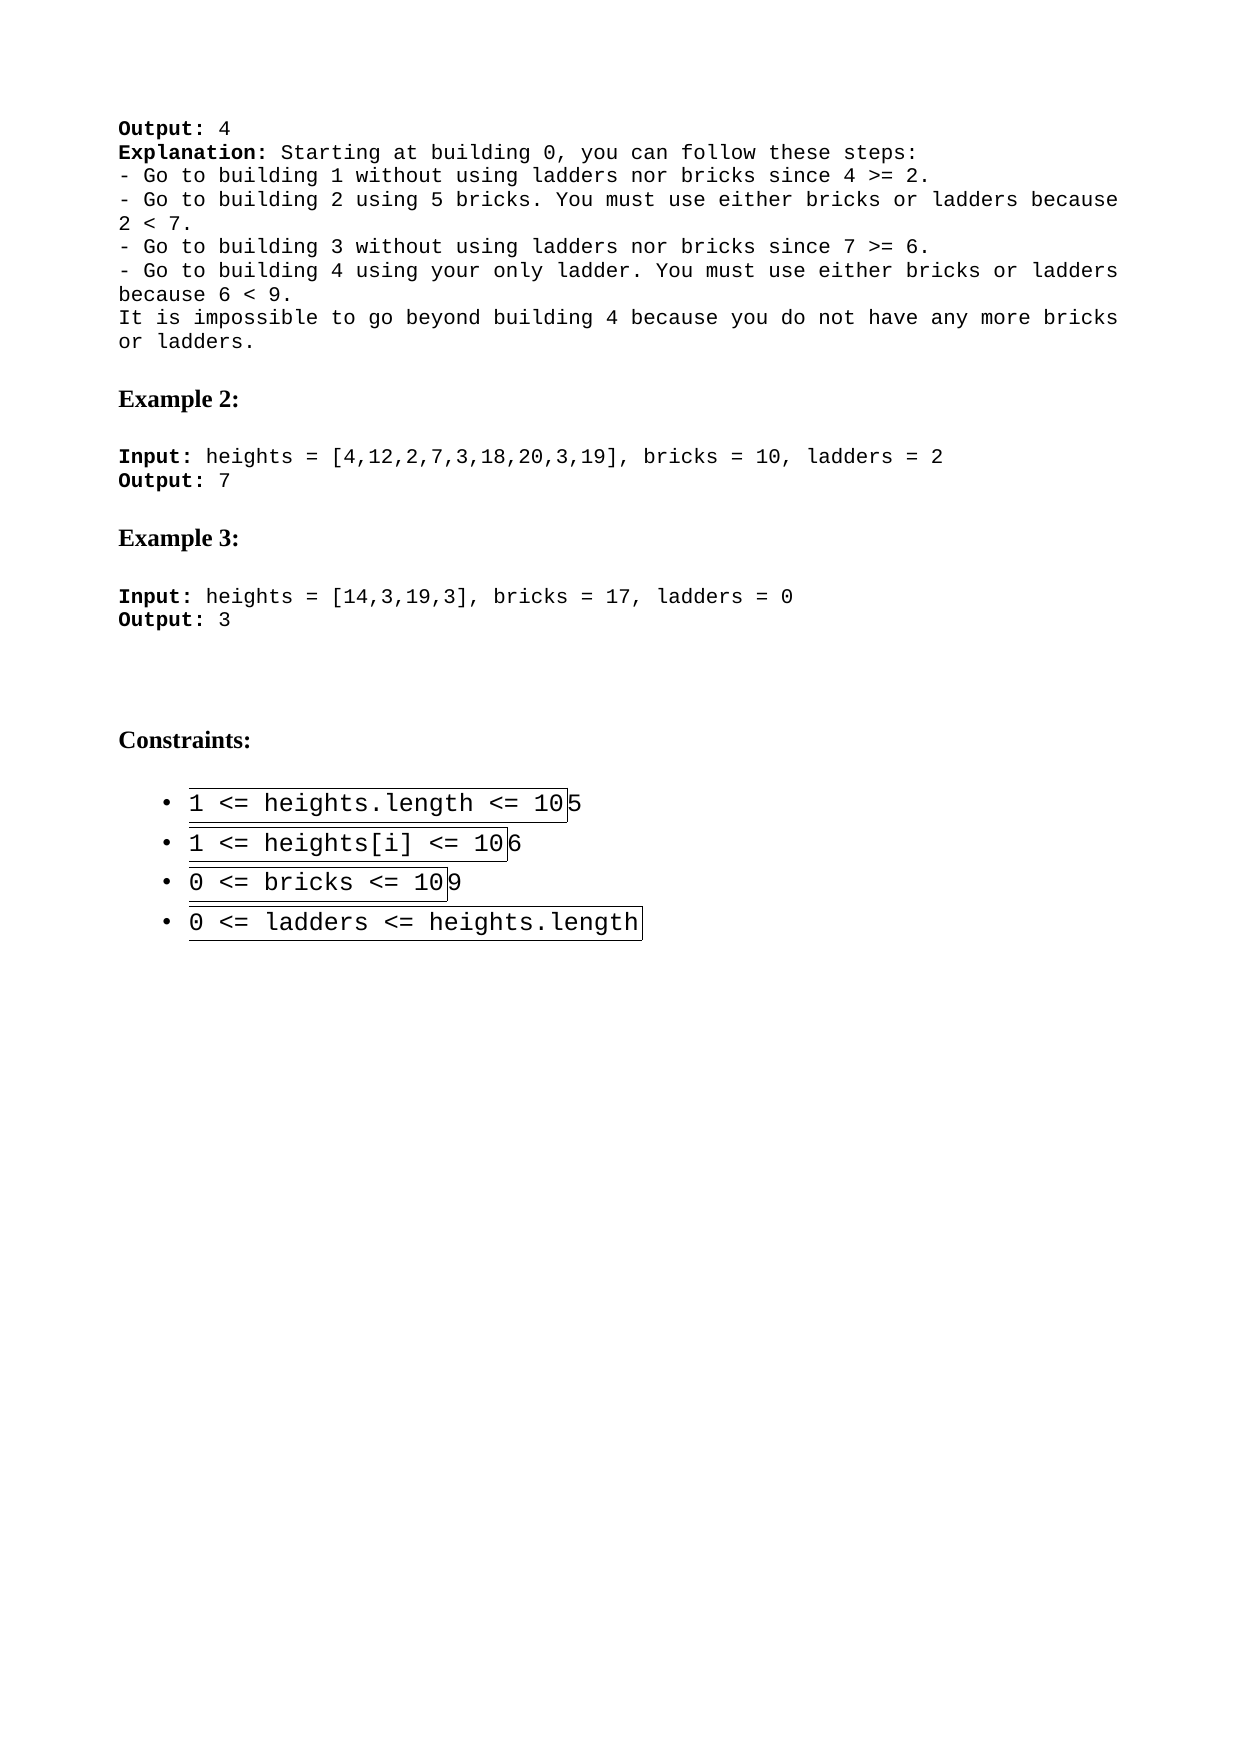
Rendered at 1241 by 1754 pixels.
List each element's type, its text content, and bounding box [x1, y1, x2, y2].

text Input: heights = [4,12,2,7,3,18,20,3,19], bricks = 10, ladders = 2 [118, 447, 1122, 470]
text - Go to building 2 using 5 bricks. You must use either bricks or ladders because 2 < 7. [118, 189, 1122, 236]
text Example 2: [118, 384, 1122, 413]
text Input: heights = [14,3,19,3], bricks = 17, ladders = 0 [118, 586, 1122, 609]
text Example 3: [118, 523, 1122, 552]
text - Go to building 3 without using ladders nor bricks since 7 >= 6. [118, 236, 1122, 260]
text - Go to building 4 using your only ladder. You must use either bricks or ladders because 6 < 9. [118, 260, 1122, 307]
list 1 <= heights[i] <= 106 [508, 827, 1122, 861]
list 0 <= bricks <= 109 [448, 867, 1122, 901]
text Output: 4 [118, 118, 1122, 142]
text Output: 7 [118, 470, 1122, 494]
list [643, 906, 1122, 940]
list 1 <= heights.length <= 105 [568, 788, 1122, 822]
text It is impossible to go beyond building 4 because you do not have any more bricks or ladders. [118, 307, 1122, 354]
list 1 <= heights.length <= 105 [162, 788, 567, 822]
text Constraints: [118, 725, 1122, 754]
text Explanation: Starting at building 0, you can follow these steps: [118, 142, 1122, 165]
list 0 <= bricks <= 109 [162, 867, 447, 901]
list 0 <= ladders <= heights.length [162, 906, 642, 940]
list 1 <= heights[i] <= 106 [162, 827, 507, 861]
text - Go to building 1 without using ladders nor bricks since 4 >= 2. [118, 165, 1122, 189]
text Output: 3 [118, 609, 1122, 633]
